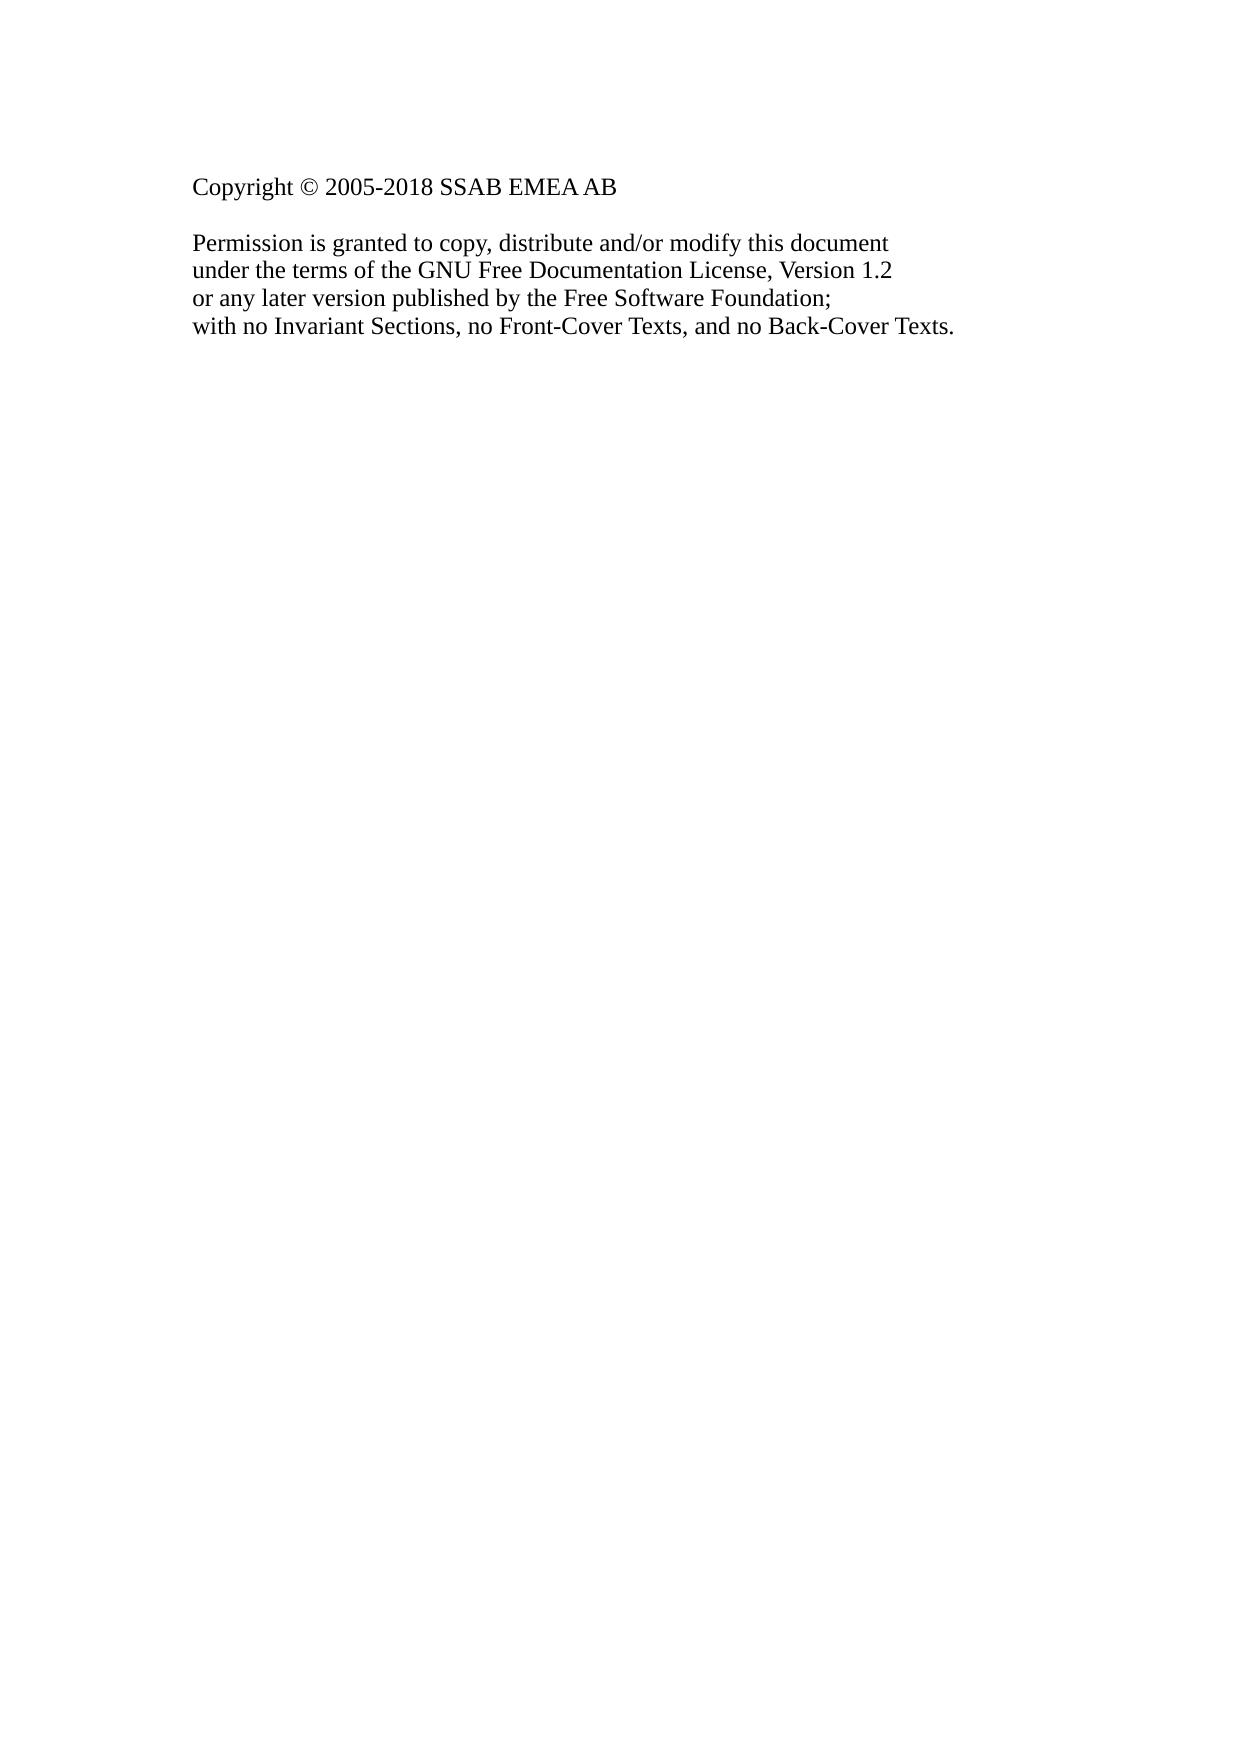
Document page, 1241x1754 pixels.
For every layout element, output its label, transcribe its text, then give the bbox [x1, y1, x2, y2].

text under the terms of the GNU Free Documentation License, Version 1.2 [118, 257, 1122, 284]
text with no Invariant Sections, no Front-Cover Texts, and no Back-Cover Texts. [118, 312, 1122, 340]
text Permission is granted to copy, distribute and/or modify this document [118, 229, 1122, 257]
text Copyright © 2005-2018 SSAB EMEA AB [118, 173, 1122, 201]
text or any later version published by the Free Software Foundation; [118, 284, 1122, 312]
